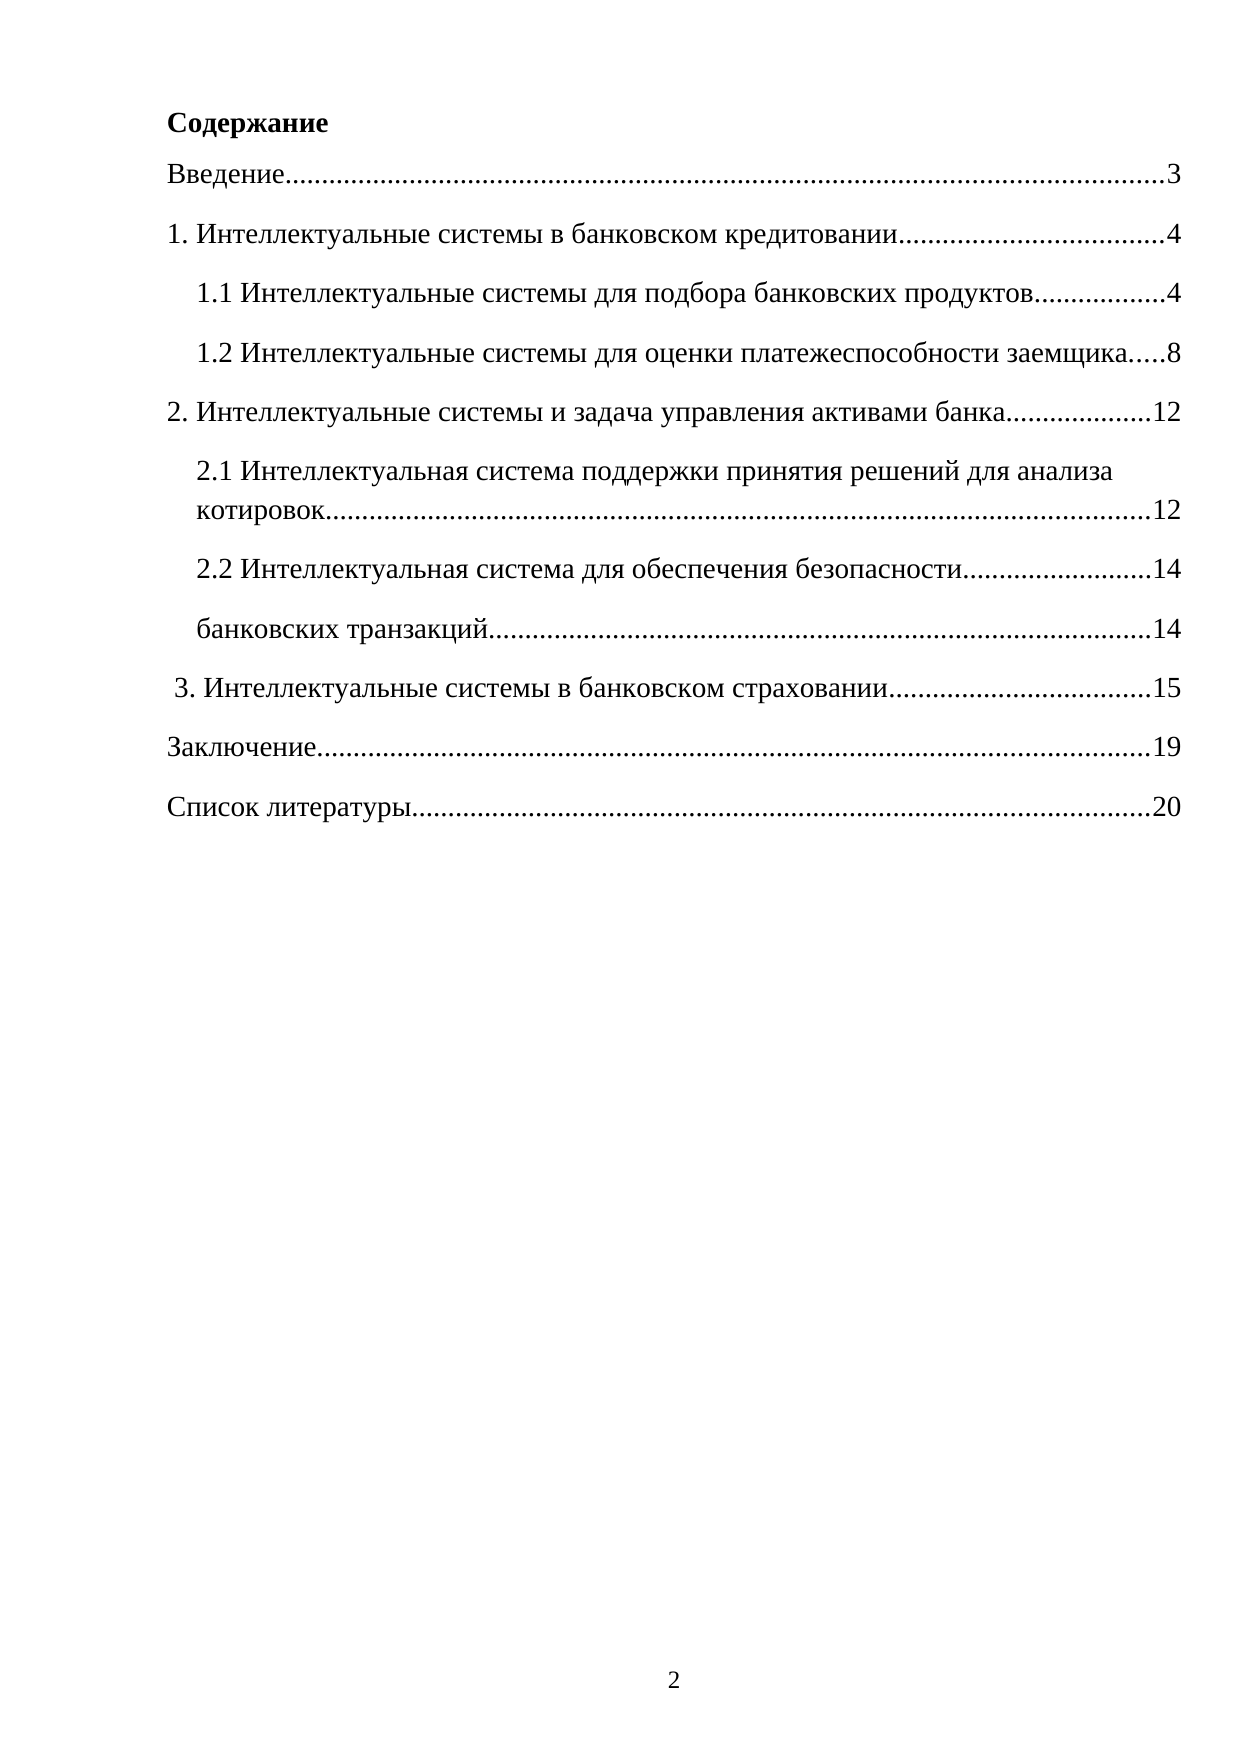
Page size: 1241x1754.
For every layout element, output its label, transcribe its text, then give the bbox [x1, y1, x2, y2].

subtitle Содержание [167, 106, 1181, 139]
text 2.2 Интеллектуальная система для обеспечения безопасности 14 [196, 551, 1181, 585]
text Введение 3 [167, 157, 1181, 190]
text 1.1 Интеллектуальные системы для подбора банковских продуктов 4 [196, 275, 1181, 309]
text 2. Интеллектуальные системы и задача управления активами банка 12 [167, 394, 1181, 428]
text 1.2 Интеллектуальные системы для оценки платежеспособности заемщика 8 [196, 335, 1181, 368]
text Заключение 19 [167, 729, 1181, 763]
text Список литературы 20 [167, 789, 1181, 822]
text 2.1 Интеллектуальная система поддержки принятия решений для анализа котировок 12 [196, 453, 1181, 526]
text 3. Интеллектуальные системы в банковском страховании 15 [167, 670, 1181, 704]
text банковских транзакций 14 [196, 611, 1181, 644]
text 1. Интеллектуальные системы в банковском кредитовании 4 [167, 216, 1181, 249]
